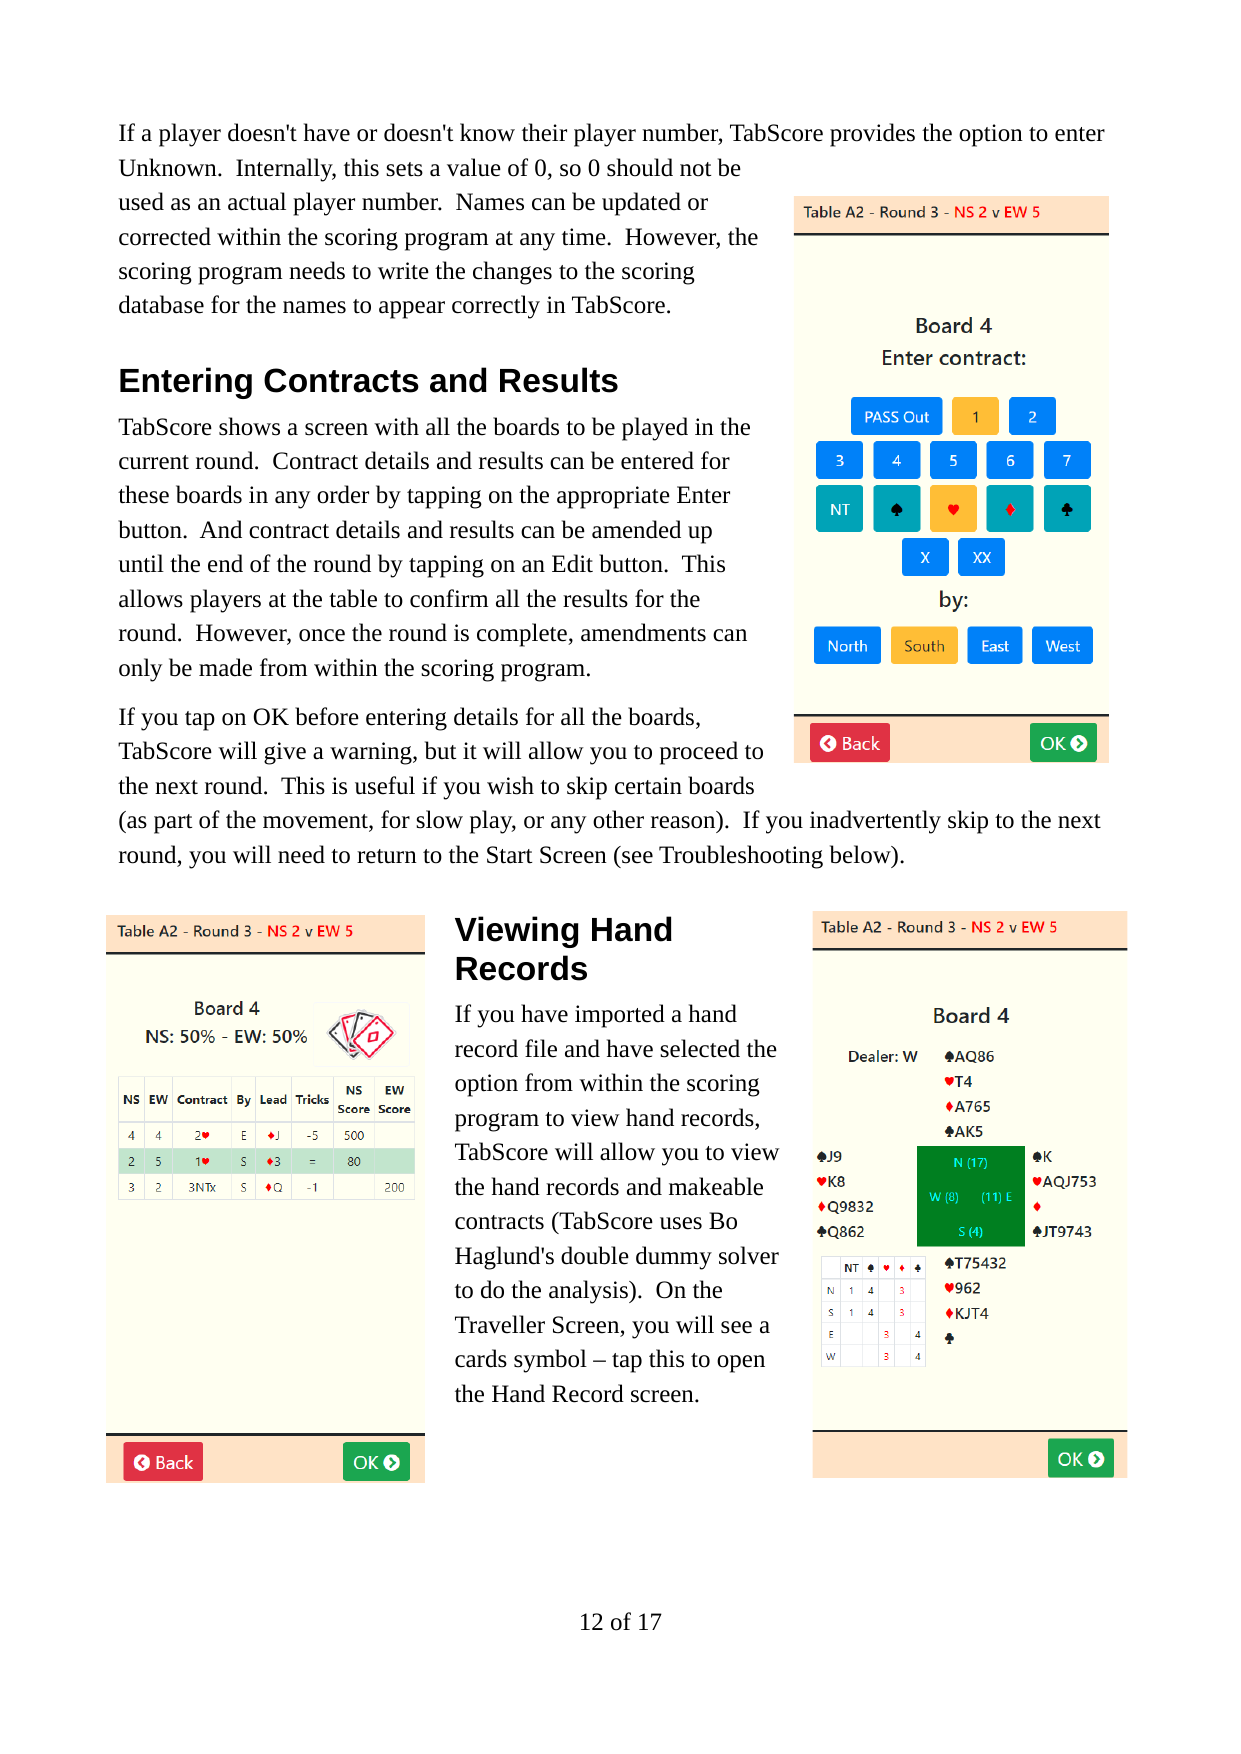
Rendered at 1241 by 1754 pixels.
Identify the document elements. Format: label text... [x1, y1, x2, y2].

picture [106, 915, 425, 1483]
picture [793, 196, 1109, 763]
subtitle Entering Contracts and Results [118, 360, 793, 399]
picture [812, 911, 1128, 1478]
text If a player doesn't have or doesn't know their player number, TabScore provides the option to enter Unknown. Internally, this sets a value of 0, so 0 should not be used as an actual player number. Names can be updated or corrected within the scoring program at any time. However, the scoring program needs to write the changes to the scoring database for the names to appear correctly in TabScore. [118, 118, 1122, 319]
subtitle Viewing Hand Records [118, 910, 1122, 987]
text If you tap on OK before entering details for all the boards, TabScore will give a warning, but it will allow you to proceed to the next round. This is useful if you wish to skip certain boards (as part of the movement, for slow play, or any other reason). If you inadvertently skip to the next round, you will need to return to the Start Screen (see Troubleshooting below). [118, 702, 1122, 869]
text TabScore shows a screen with all the boards to be played in the current round. Contract details and results can be entered for these boards in any order by tapping on the appropriate Enter button. And contract details and results can be amended up until the end of the round by tapping on an Edit button. This allows players at the table to confirm all the results for the round. However, once the round is complete, amendments can only be made from within the scoring program. [118, 412, 793, 682]
text If you have imported a hand record file and have selected the option from within the scoring program to view hand records, TabScore will allow you to view the hand records and makeable contracts (TabScore uses Bo Haglund's double dummy solver to do the analysis). On the Traveller Screen, you will see a cards symbol – tap this to open the Hand Record screen. [425, 999, 812, 1408]
